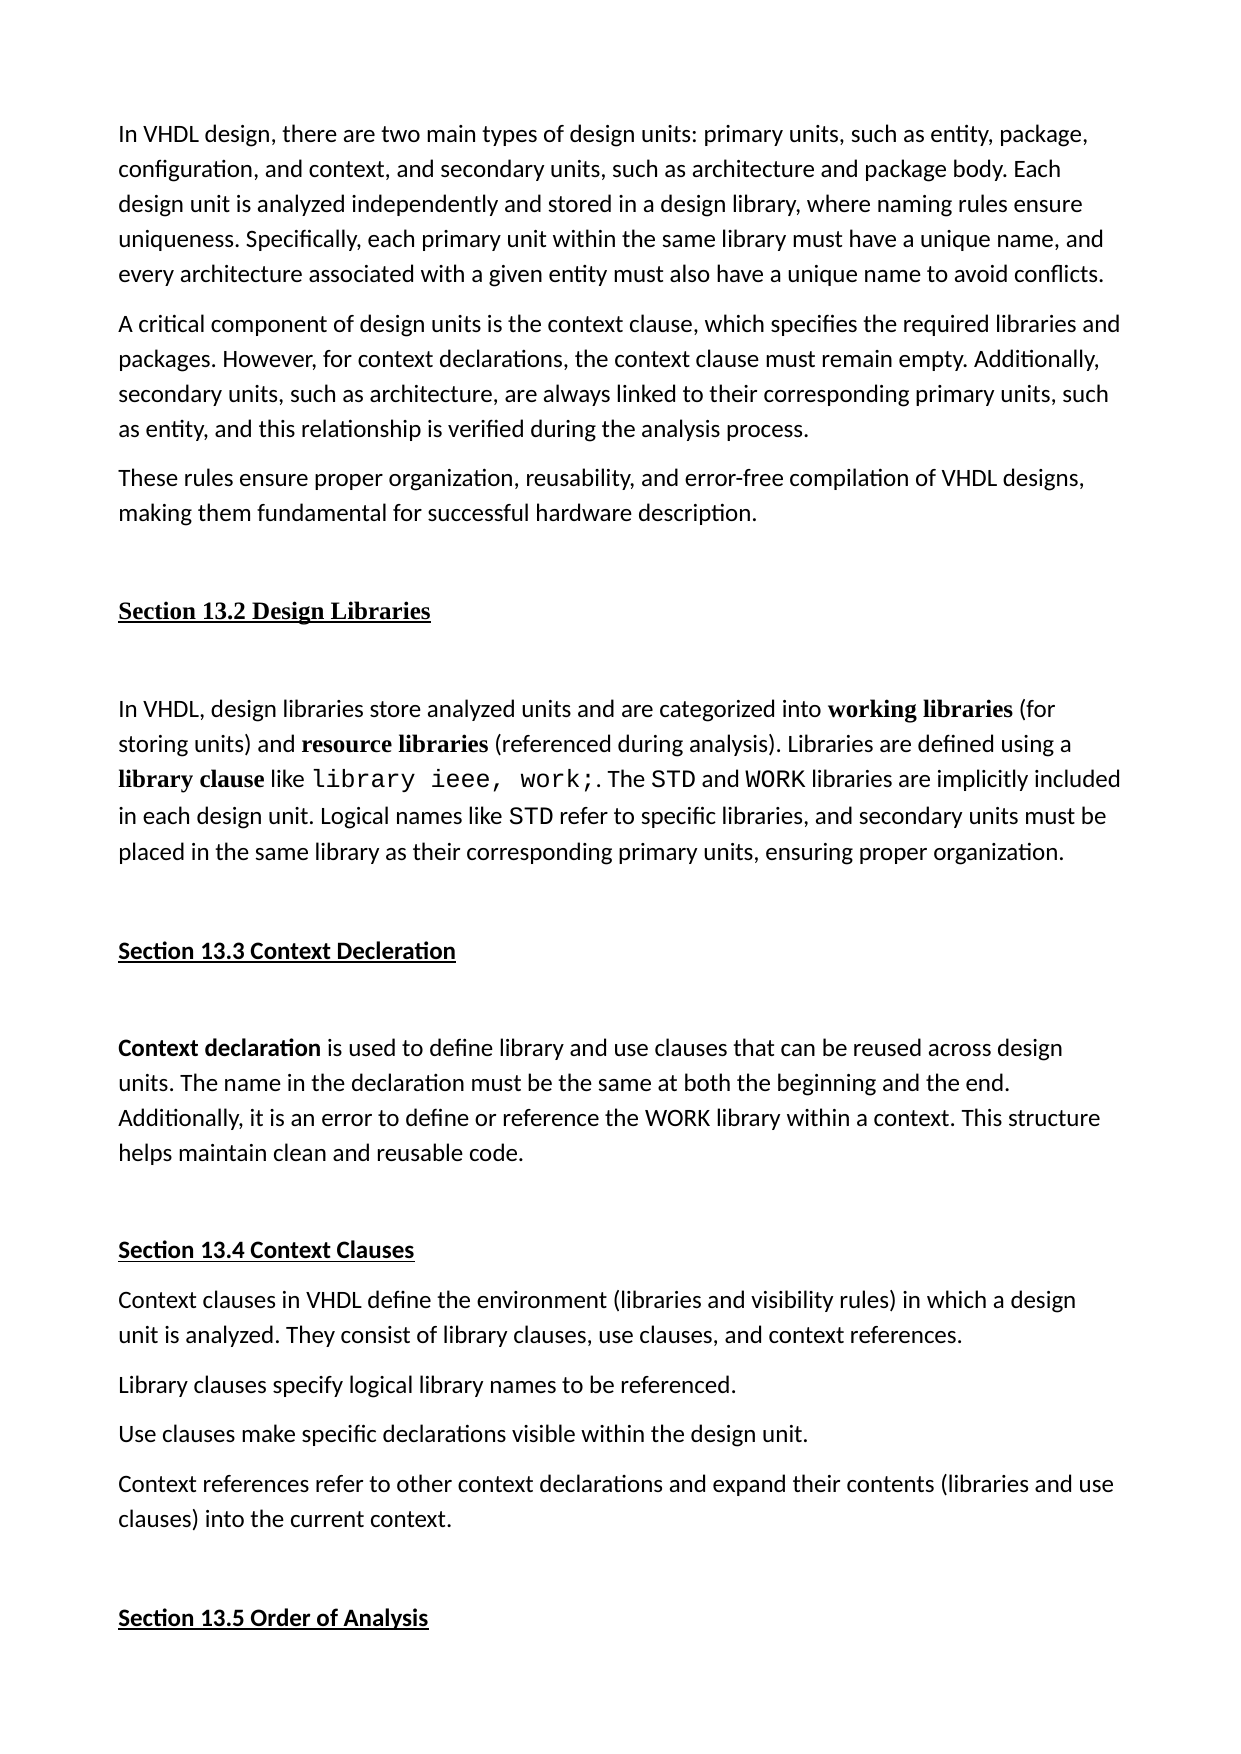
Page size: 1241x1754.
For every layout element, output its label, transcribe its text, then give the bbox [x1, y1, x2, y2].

text In VHDL, design libraries store analyzed units and are categorized into working libraries (for storing units) and resource libraries (referenced during analysis). Libraries are defined using a library clause like library ieee, work;. The STD and WORK libraries are implicitly included in each design unit. Logical names like STD refer to specific libraries, and secondary units must be placed in the same library as their corresponding primary units, ensuring proper organization. [118, 694, 1122, 867]
text Section 13.5 Order of Analysis [118, 1602, 1122, 1633]
text A critical component of design units is the context clause, which specifies the required libraries and packages. However, for context declarations, the context clause must remain empty. Additionally, secondary units, such as architecture, are always linked to their corresponding primary units, such as entity, and this relationship is verified during the analysis process. [118, 308, 1122, 443]
text Library clauses specify logical library names to be referenced. [118, 1369, 1122, 1399]
text Use clauses make specific declarations visible within the design unit. [118, 1418, 1122, 1449]
text In VHDL design, there are two main types of design units: primary units, such as entity, package, configuration, and context, and secondary units, such as architecture and package body. Each design unit is analyzed independently and stored in a design library, where naming rules ensure uniqueness. Specifically, each primary unit within the same library must have a unique name, and every architecture associated with a given entity must also have a unique name to avoid conflicts. [118, 118, 1122, 289]
text Context clauses in VHDL define the environment (libraries and visibility rules) in which a design unit is analyzed. They consist of library clauses, use clauses, and context references. [118, 1284, 1122, 1350]
text Context references refer to other context declarations and expand their contents (libraries and use clauses) into the current context. [118, 1468, 1122, 1533]
text Section 13.4 Context Clauses [118, 1235, 1122, 1265]
text Section 13.3 Context Decleration [118, 935, 1122, 966]
text Context declaration is used to define library and use clauses that can be reused across design units. The name in the declaration must be the same at both the beginning and the end. Additionally, it is an error to define or reference the WORK library within a context. This structure helps maintain clean and reusable code. [118, 1032, 1122, 1168]
text These rules ensure proper organization, reusability, and error-free compilation of VHDL designs, making them fundamental for successful hardware description. [118, 462, 1122, 528]
text Section 13.2 Design Libraries [118, 596, 1122, 625]
